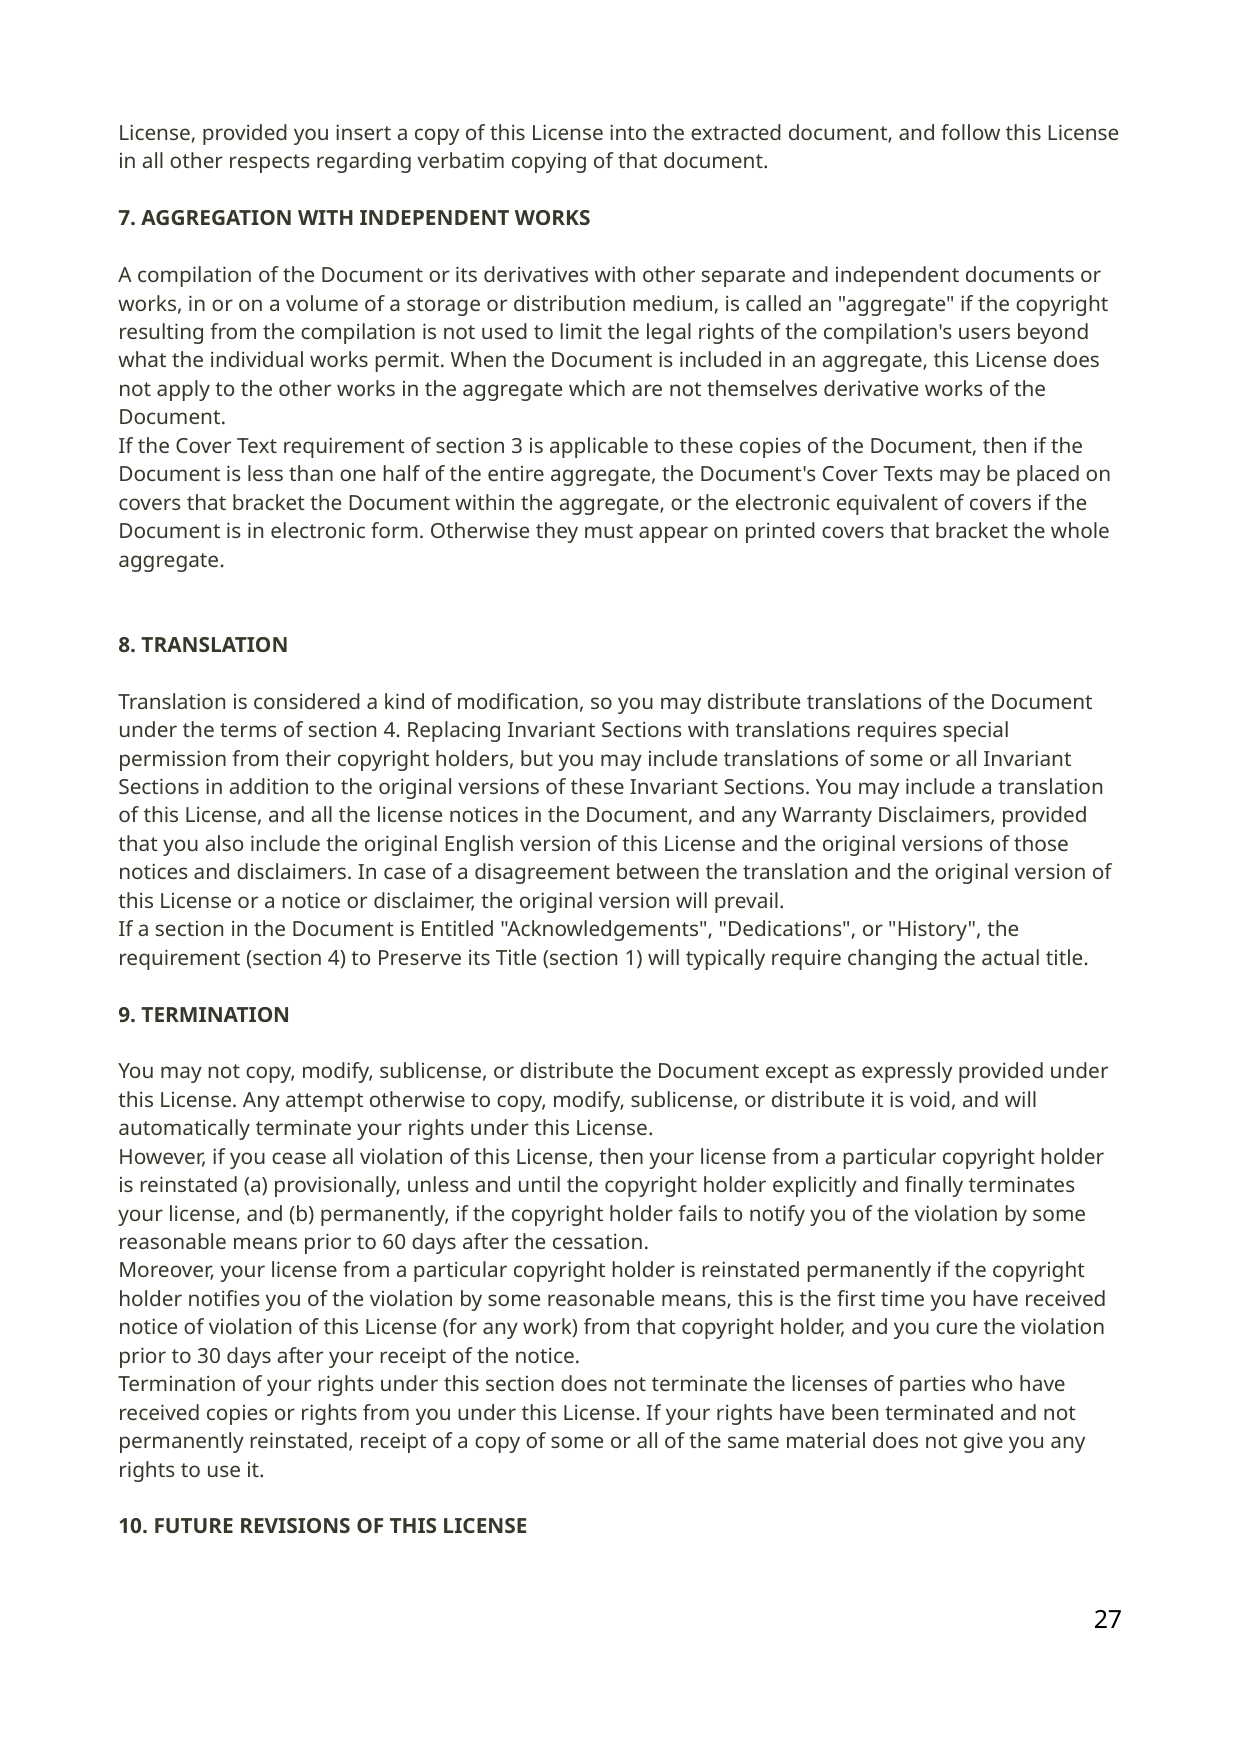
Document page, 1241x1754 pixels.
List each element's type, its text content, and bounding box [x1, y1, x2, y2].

subtitle 8. TRANSLATION [118, 630, 1122, 658]
text However, if you cease all violation of this License, then your license from a particular copyright holder is reinstated (a) provisionally, unless and until the copyright holder explicitly and finally terminates your license, and (b) permanently, if the copyright holder fails to notify you of the violation by some reasonable means prior to 60 days after the cessation. [118, 1142, 1122, 1256]
text License, provided you insert a copy of this License into the extracted document, and follow this License in all other respects regarding verbatim copying of that document. [118, 118, 1122, 175]
subtitle 9. TERMINATION [118, 1000, 1122, 1028]
text Termination of your rights under this section does not terminate the licenses of parties who have received copies or rights from you under this License. If your rights have been terminated and not permanently reinstated, receipt of a copy of some or all of the same material does not give you any rights to use it. [118, 1369, 1122, 1483]
text A compilation of the Document or its derivatives with other separate and independent documents or works, in or on a volume of a storage or distribution medium, is called an "aggregate" if the copyright resulting from the compilation is not used to limit the legal rights of the compilation's users beyond what the individual works permit. When the Document is included in an aggregate, this License does not apply to the other works in the aggregate which are not themselves derivative works of the Document. [118, 260, 1122, 431]
text You may not copy, modify, sublicense, or distribute the Document except as expressly provided under this License. Any attempt otherwise to copy, modify, sublicense, or distribute it is void, and will automatically terminate your rights under this License. [118, 1057, 1122, 1142]
text Moreover, your license from a particular copyright holder is reinstated permanently if the copyright holder notifies you of the violation by some reasonable means, this is the first time you have received notice of violation of this License (for any work) from that copyright holder, and you cure the violation prior to 30 days after your receipt of the notice. [118, 1256, 1122, 1369]
text If the Cover Text requirement of section 3 is applicable to these copies of the Document, then if the Document is less than one half of the entire aggregate, the Document's Cover Texts may be placed on covers that bracket the Document within the aggregate, or the electronic equivalent of covers if the Document is in electronic form. Otherwise they must appear on printed covers that bracket the whole aggregate. [118, 431, 1122, 573]
subtitle 10. FUTURE REVISIONS OF THIS LICENSE [118, 1512, 1122, 1540]
subtitle 7. AGGREGATION WITH INDEPENDENT WORKS [118, 203, 1122, 232]
text If a section in the Document is Entitled "Acknowledgements", "Dedications", or "History", the requirement (section 4) to Preserve its Title (section 1) will typically require changing the actual title. [118, 914, 1122, 971]
text Translation is considered a kind of modification, so you may distribute translations of the Document under the terms of section 4. Replacing Invariant Sections with translations requires special permission from their copyright holders, but you may include translations of some or all Invariant Sections in addition to the original versions of these Invariant Sections. You may include a translation of this License, and all the license notices in the Document, and any Warranty Disclaimers, provided that you also include the original English version of this License and the original versions of those notices and disclaimers. In case of a disagreement between the translation and the original version of this License or a notice or disclaimer, the original version will prevail. [118, 687, 1122, 914]
